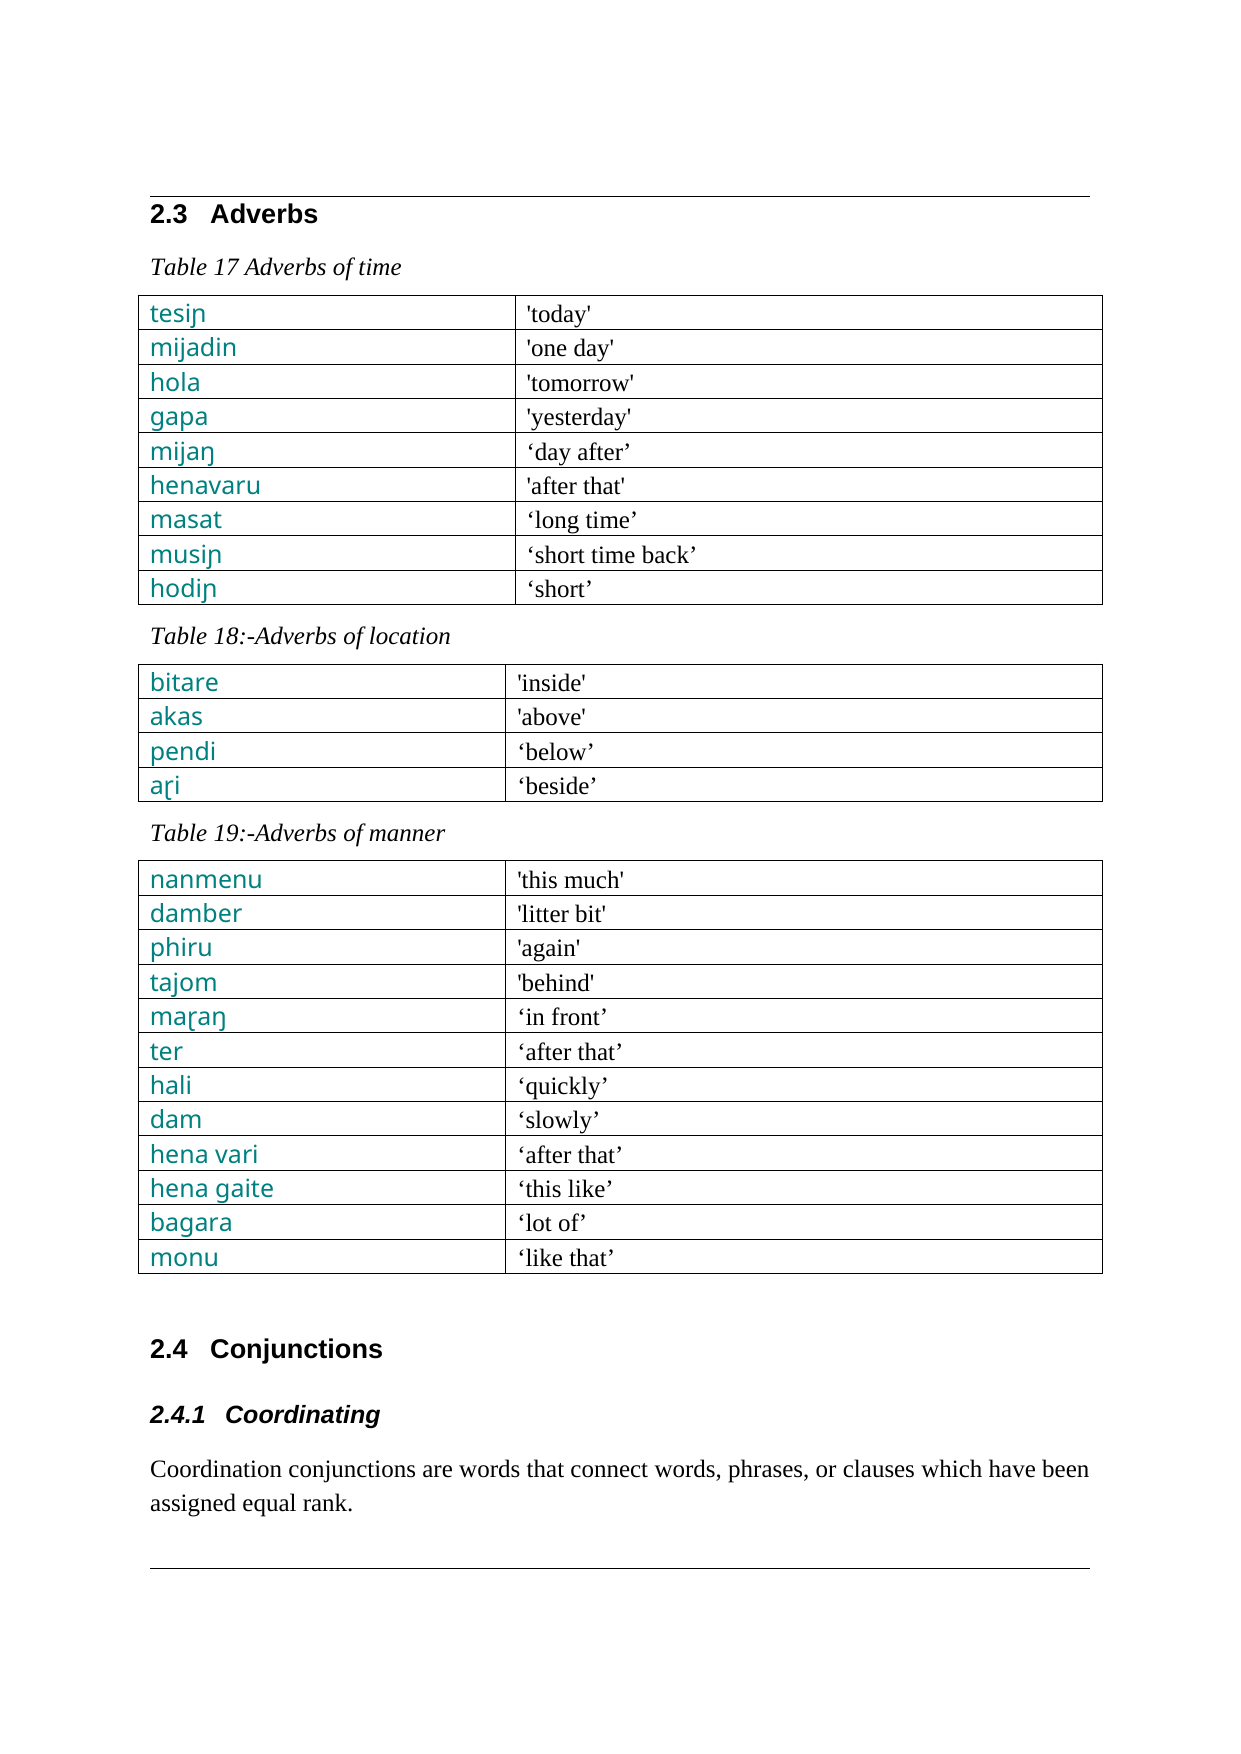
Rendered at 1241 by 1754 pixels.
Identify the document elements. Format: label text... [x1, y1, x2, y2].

table_cell aɽi [139, 768, 505, 801]
table_cell ‘after that’ [506, 1136, 1102, 1170]
table_cell 'one day' [516, 330, 1102, 363]
subtitle Adverbs [150, 197, 1090, 230]
table_cell ‘short’ [516, 571, 1102, 604]
table_cell ‘quickly’ [506, 1068, 1102, 1101]
table_cell mijadin [139, 330, 515, 363]
table_cell ‘like that’ [506, 1240, 1102, 1273]
table_cell dam [139, 1102, 505, 1135]
table_cell musiɲ [139, 536, 515, 570]
text Table 17 Adverbs of time [150, 249, 1090, 282]
table_cell hena vari [139, 1136, 505, 1170]
table_cell maɽaŋ [139, 999, 505, 1032]
table_cell phiru [139, 930, 505, 963]
table_header 'this much' [506, 861, 1102, 895]
table_cell damber [139, 896, 505, 929]
text Coordination conjunctions are words that connect words, phrases, or clauses which have been assigned equal rank. [150, 1451, 1090, 1518]
table_cell 'again' [506, 930, 1102, 963]
table_cell henavaru [139, 468, 515, 501]
table_cell bagara [139, 1205, 505, 1238]
table_cell mijaŋ [139, 433, 515, 467]
table_cell ‘long time’ [516, 502, 1102, 535]
table_cell gapa [139, 399, 515, 432]
table_cell ter [139, 1033, 505, 1067]
table_cell ‘beside’ [506, 768, 1102, 801]
table_cell 'behind' [506, 965, 1102, 998]
table_cell ‘in front’ [506, 999, 1102, 1032]
table_cell 'above' [506, 699, 1102, 732]
table_cell ‘this like’ [506, 1171, 1102, 1204]
table_cell 'after that' [516, 468, 1102, 501]
table_header tesiɲ [139, 296, 515, 329]
table_cell ‘after that’ [506, 1033, 1102, 1067]
table_cell ‘below’ [506, 733, 1102, 767]
table_cell masat [139, 502, 515, 535]
subtitle Conjunctions [150, 1332, 1090, 1366]
table_cell pendi [139, 733, 505, 767]
table_cell hena gaite [139, 1171, 505, 1204]
table_cell ‘lot of’ [506, 1205, 1102, 1238]
table_cell ‘day after’ [516, 433, 1102, 467]
table_cell hali [139, 1068, 505, 1101]
table_cell 'tomorrow' [516, 365, 1102, 398]
table_cell 'litter bit' [506, 896, 1102, 929]
table_cell akas [139, 699, 505, 732]
text Table 18:-Adverbs of location [150, 618, 1090, 651]
text Table 19:-Adverbs of manner [150, 814, 1090, 848]
table_header bitare [139, 665, 505, 698]
subtitle Coordinating [150, 1397, 1090, 1430]
table_header 'today' [516, 296, 1102, 329]
table_cell hodiɲ [139, 571, 515, 604]
table_cell monu [139, 1240, 505, 1273]
table_cell 'yesterday' [516, 399, 1102, 432]
table_cell ‘short time back’ [516, 536, 1102, 570]
table_header nanmenu [139, 861, 505, 895]
table_cell tajom [139, 965, 505, 998]
table_header 'inside' [506, 665, 1102, 698]
table_cell hola [139, 365, 515, 398]
table_cell ‘slowly’ [506, 1102, 1102, 1135]
